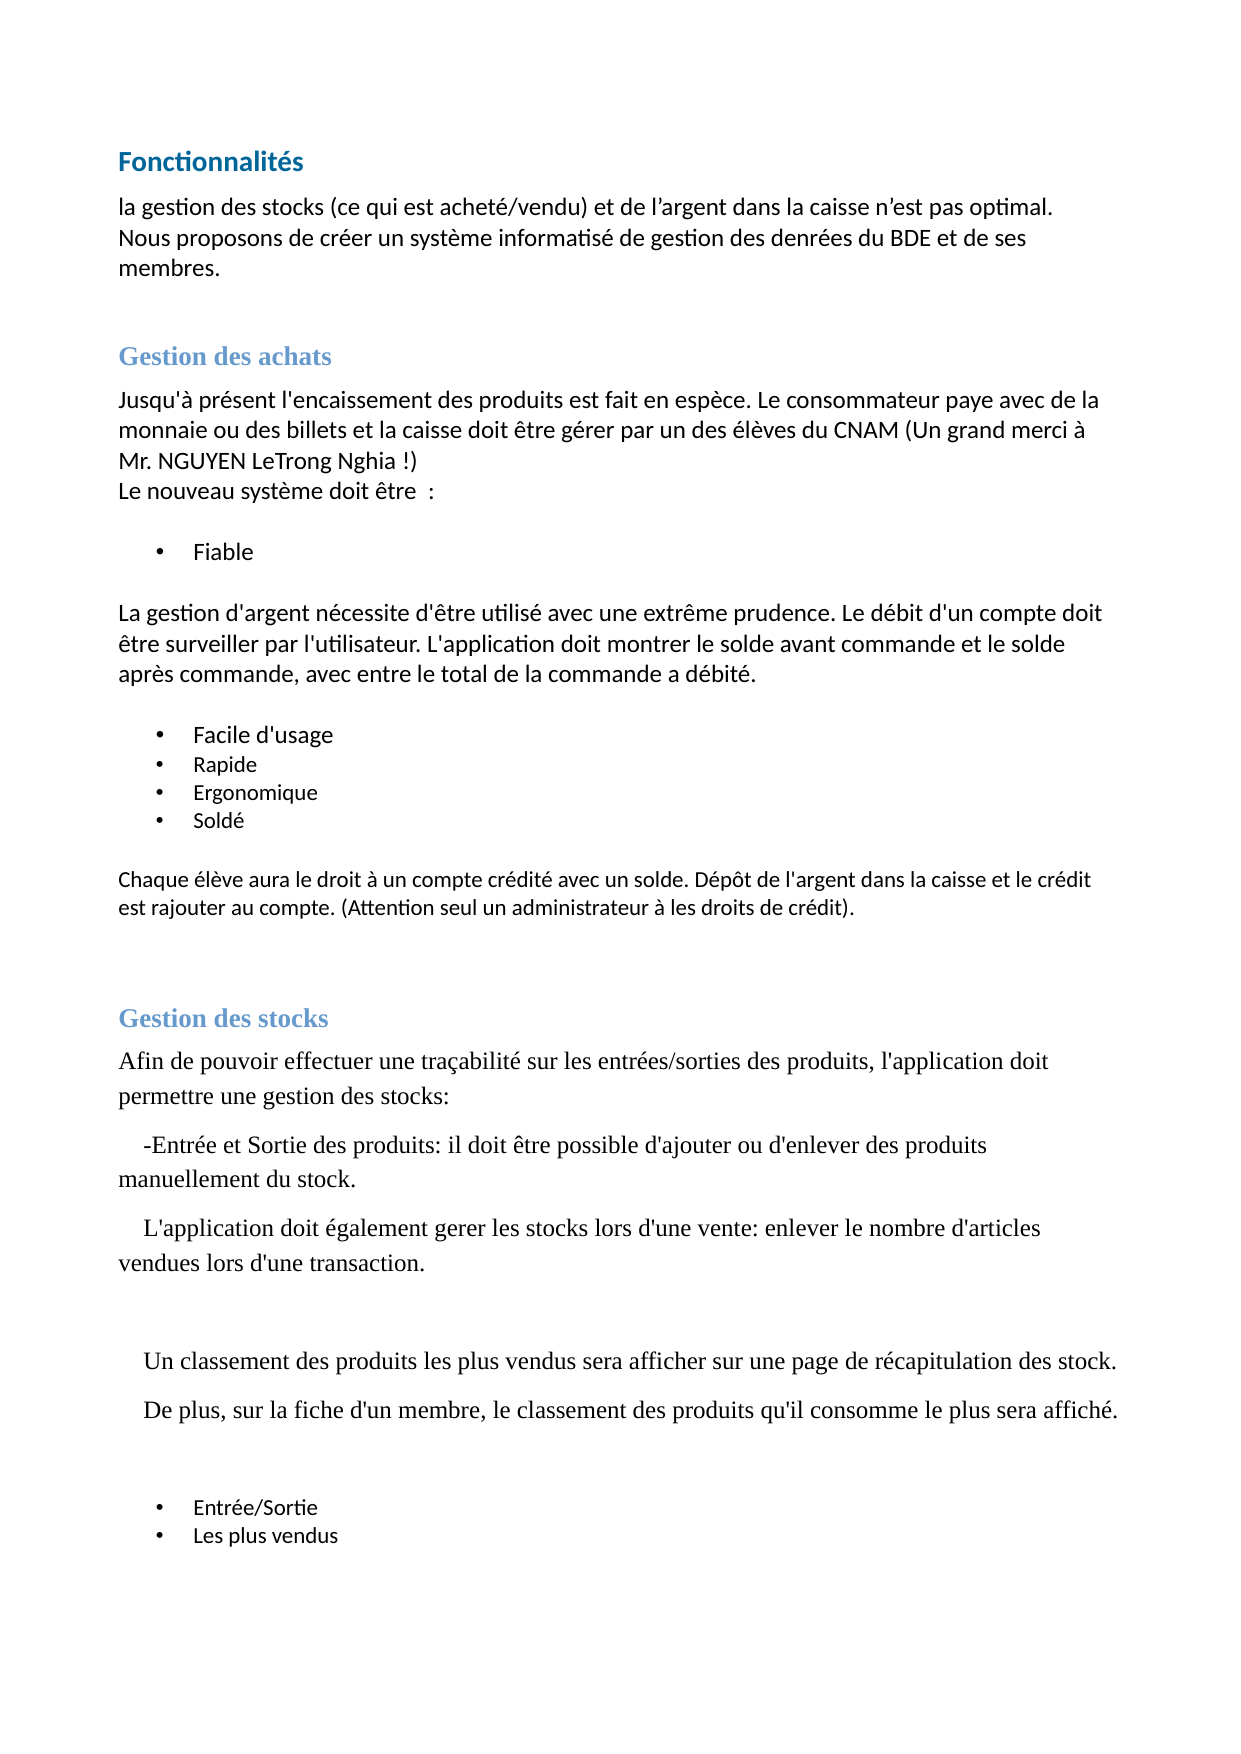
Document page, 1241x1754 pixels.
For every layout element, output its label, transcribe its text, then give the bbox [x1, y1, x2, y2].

text Un classement des produits les plus vendus sera afficher sur une page de récapitulation des stock. [118, 1346, 1122, 1375]
text la gestion des stocks (ce qui est acheté/vendu) et de l’argent dans la caisse n’est pas optimal. [118, 191, 1122, 222]
text L'application doit également gerer les stocks lors d'une vente: enlever le nombre d'articles vendues lors d'une transaction. [118, 1213, 1122, 1277]
text Chaque élève aura le droit à un compte crédité avec un solde. Dépôt de l'argent dans la caisse et le crédit est rajouter au compte. (Attention seul un administrateur à les droits de crédit). [118, 865, 1122, 921]
text Afin de pouvoir effectuer une traçabilité sur les entrées/sorties des produits, l'application doit permettre une gestion des stocks: [118, 1046, 1122, 1109]
subtitle Gestion des stocks [118, 1003, 1122, 1034]
list Rapide [156, 750, 1122, 778]
subtitle Fonctionnalités [118, 143, 1122, 179]
text Jusqu'à présent l'encaissement des produits est fait en espèce. Le consommateur paye avec de la monnaie ou des billets et la caisse doit être gérer par un des élèves du CNAM (Un grand merci à Mr. NGUYEN LeTrong Nghia !) [118, 384, 1122, 475]
list Facile d'usage [156, 719, 1122, 750]
subtitle Gestion des achats [118, 340, 1122, 371]
list Les plus vendus [156, 1521, 1122, 1549]
list Soldé [156, 806, 1122, 834]
text Nous proposons de créer un système informatisé de gestion des denrées du BDE et de ses membres. [118, 222, 1122, 283]
list Ergonomique [156, 778, 1122, 806]
text De plus, sur la fiche d'un membre, le classement des produits qu'il consomme le plus sera affiché. [118, 1395, 1122, 1424]
text -Entrée et Sortie des produits: il doit être possible d'ajouter ou d'enlever des produits manuellement du stock. [118, 1130, 1122, 1193]
text La gestion d'argent nécessite d'être utilisé avec une extrême prudence. Le débit d'un compte doit être surveiller par l'utilisateur. L'application doit montrer le solde avant commande et le solde après commande, avec entre le total de la commande a débité. [118, 597, 1122, 689]
list Fiable [156, 536, 1122, 567]
list Entrée/Sortie [156, 1493, 1122, 1521]
text Le nouveau système doit être : [118, 475, 1122, 506]
